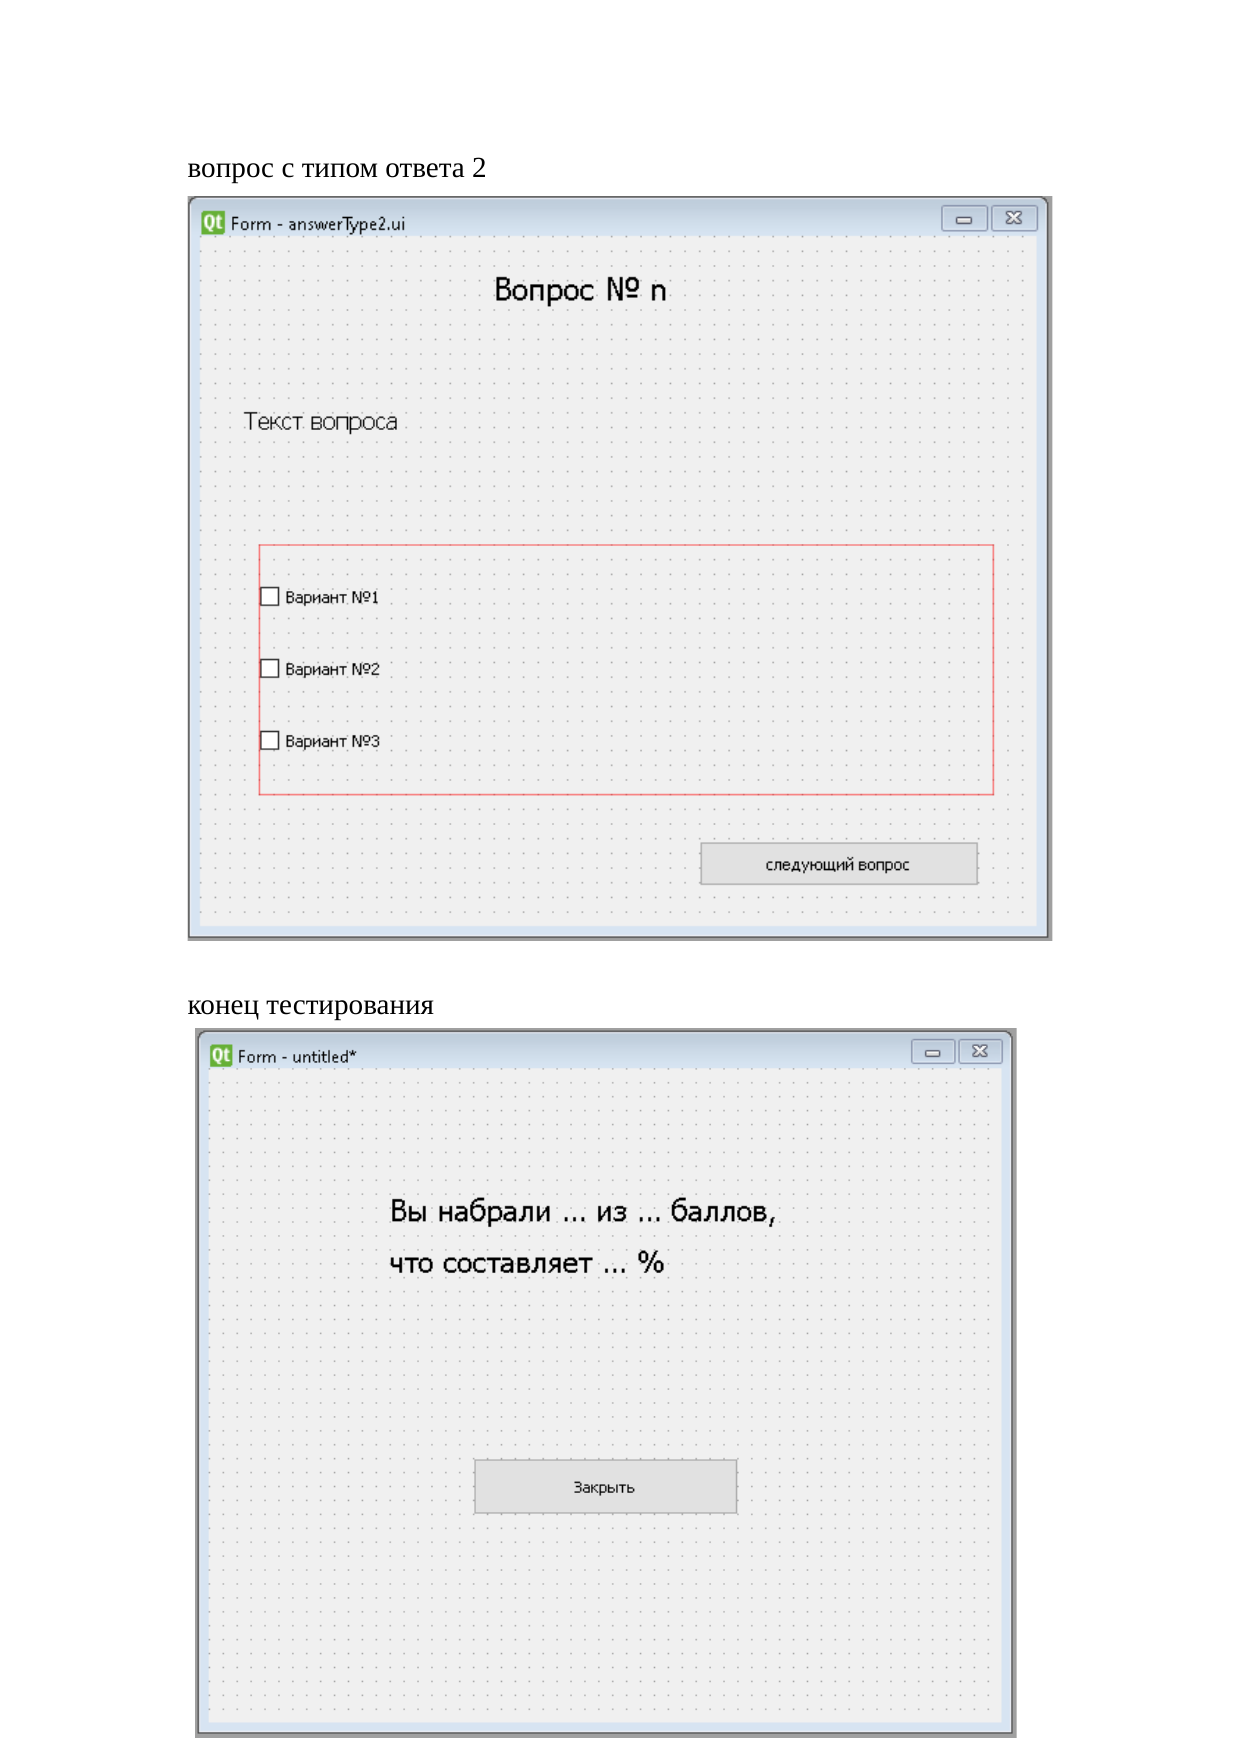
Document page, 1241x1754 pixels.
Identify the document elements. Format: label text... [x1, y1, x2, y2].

text конец тестирования [187, 987, 1053, 1020]
picture [187, 196, 1053, 941]
text вопрос с типом ответа 2 [187, 150, 1053, 183]
picture [195, 1028, 1017, 1738]
